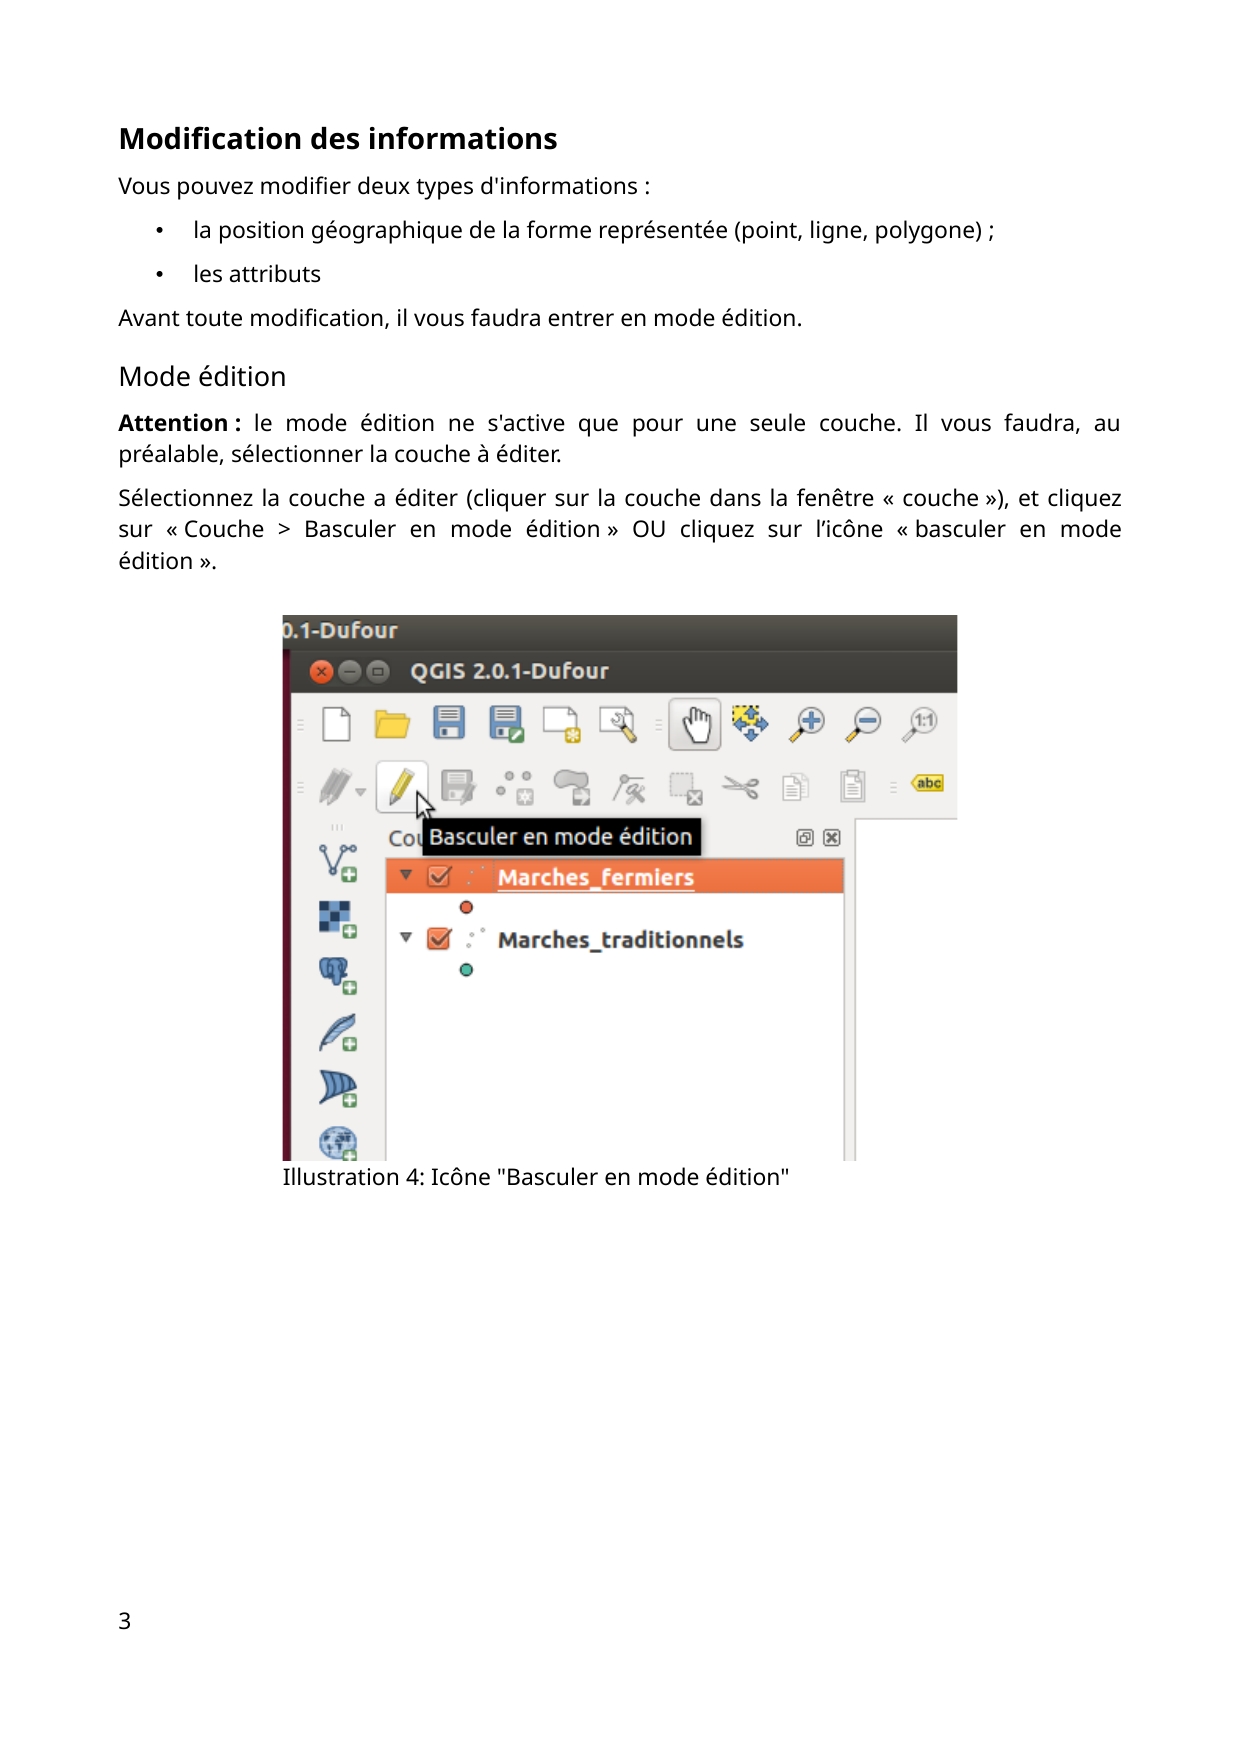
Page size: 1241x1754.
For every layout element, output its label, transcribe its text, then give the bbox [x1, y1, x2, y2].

list la position géographique de la forme représentée (point, ligne, polygone) ; [156, 214, 1122, 245]
subtitle Mode édition [118, 358, 1122, 395]
subtitle Modification des informations [118, 118, 1122, 158]
picture [282, 615, 958, 1161]
text Vous pouvez modifier deux types d'informations : [118, 170, 1122, 202]
list les attributs [156, 258, 1122, 289]
text Attention : le mode édition ne s'active que pour une seule couche. Il vous faudra, au préalable, sélectionner la couche à éditer. [118, 407, 1122, 470]
text Sélectionnez la couche a éditer (cliquer sur la couche dans la fenêtre « couche »), et cliquez sur « Couche > Basculer en mode édition » OU cliquez sur l’icône « basculer en mode édition ». [118, 482, 1122, 576]
text Avant toute modification, il vous faudra entrer en mode édition. [118, 302, 1122, 333]
text Illustration 4: Icône "Basculer en mode édition" [283, 1161, 958, 1192]
